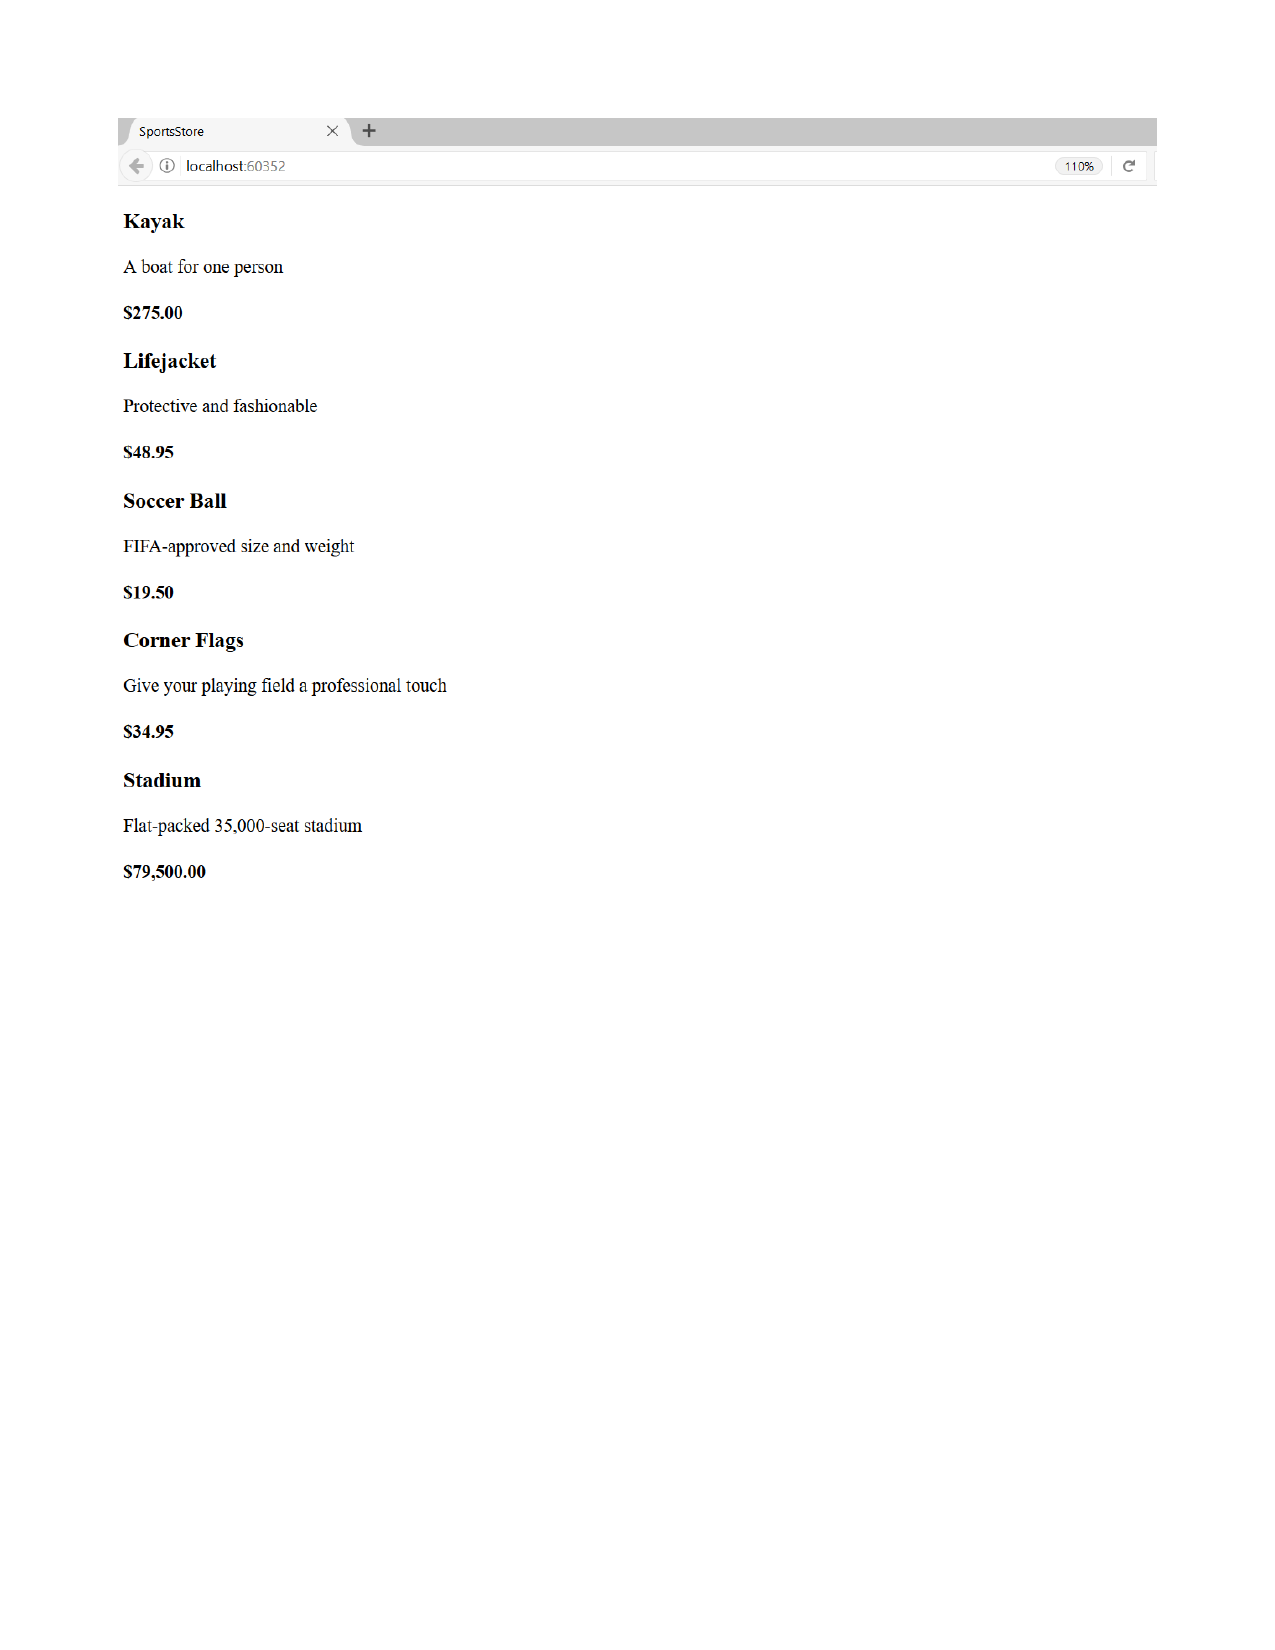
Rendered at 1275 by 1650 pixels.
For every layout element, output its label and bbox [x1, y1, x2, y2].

picture [118, 118, 1157, 901]
